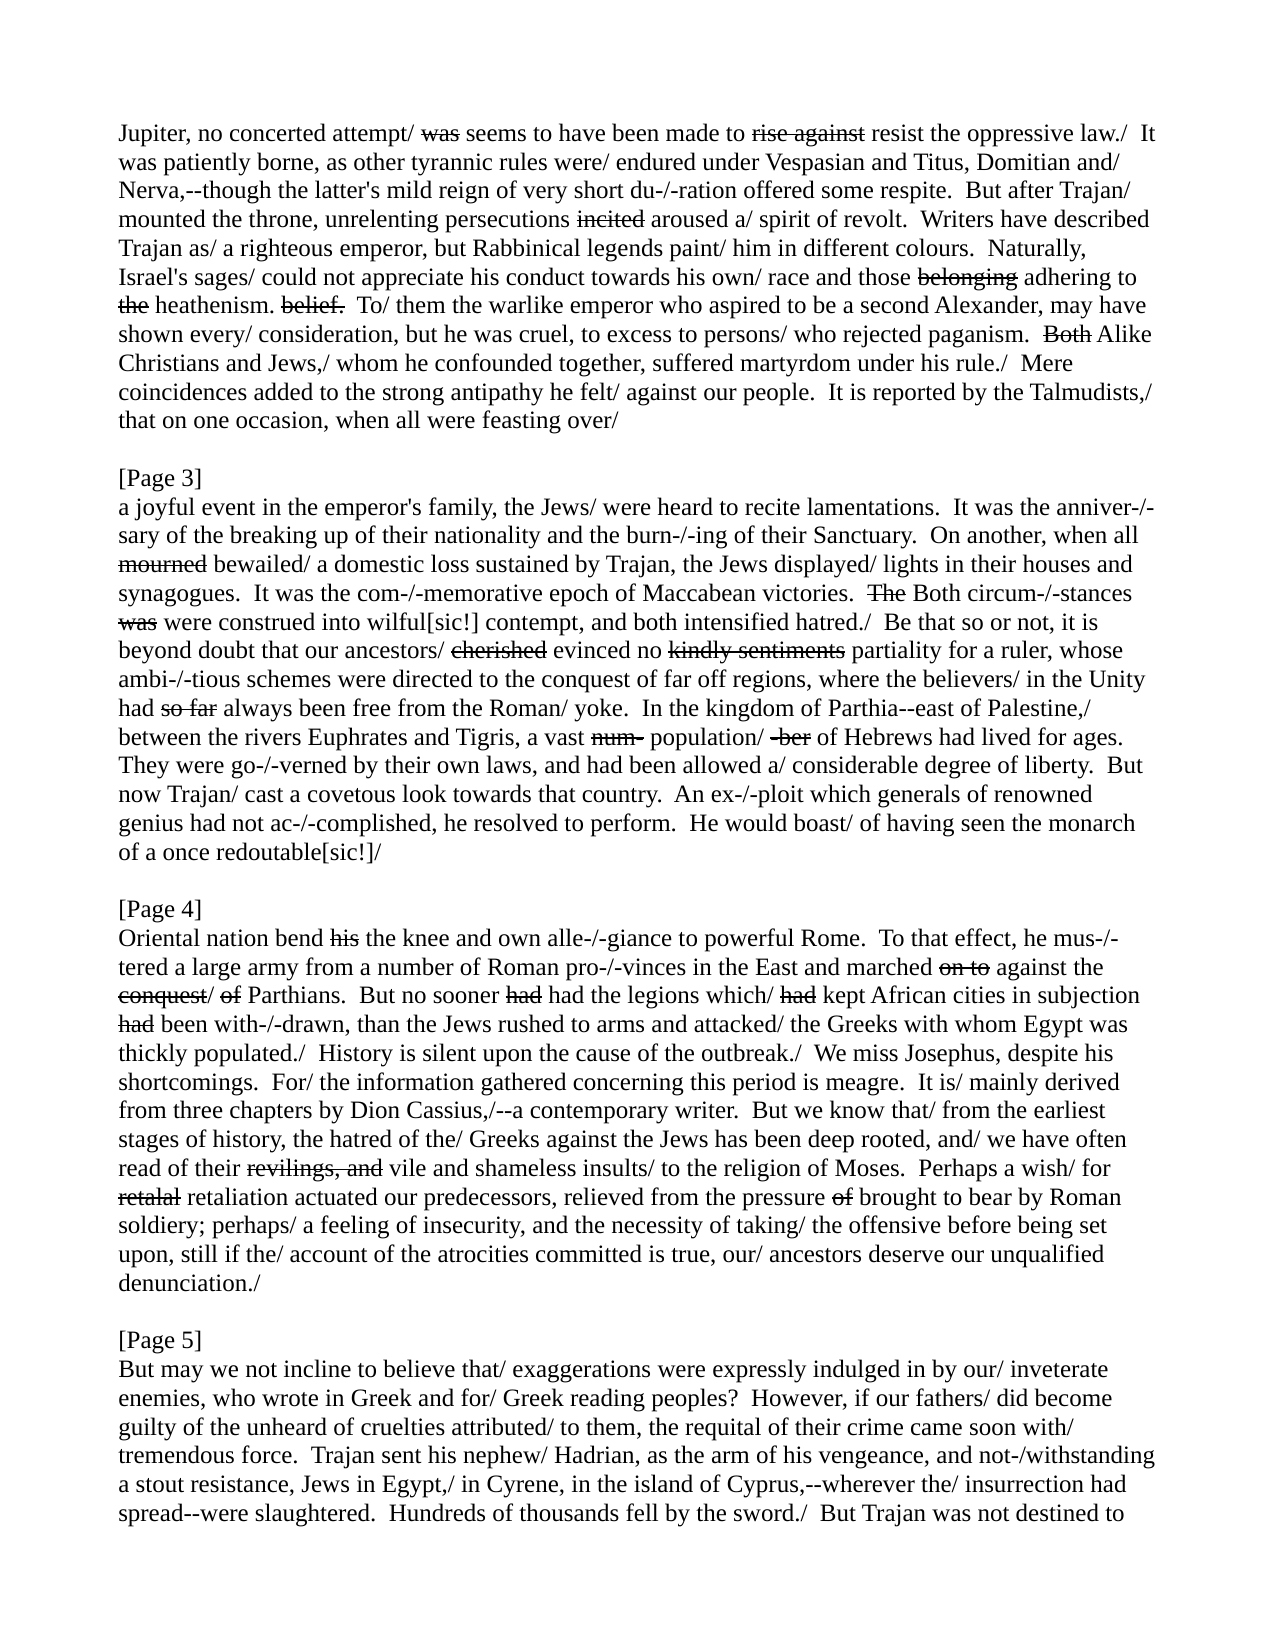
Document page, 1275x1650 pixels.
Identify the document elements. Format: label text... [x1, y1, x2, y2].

text a joyful event in the emperor's family, the Jews/ were heard to recite lamentations. It was the anniver-/-sary of the breaking up of their nationality and the burn-/-ing of their Sanctuary. On another, when all mourned bewailed/ a domestic loss sustained by Trajan, the Jews displayed/ lights in their houses and synagogues. It was the com-/-memorative epoch of Maccabean victories. The Both circum-/-stances was were construed into wilful[sic!] contempt, and both intensified hatred./ Be that so or not, it is beyond doubt that our ancestors/ cherished evinced no kindly sentiments partiality for a ruler, whose ambi-/-tious schemes were directed to the conquest of far off regions, where the believers/ in the Unity had so far always been free from the Roman/ yoke. In the kingdom of Parthia--east of Palestine,/ between the rivers Euphrates and Tigris, a vast num- population/ -ber of Hebrews had lived for ages. They were go-/-verned by their own laws, and had been allowed a/ considerable degree of liberty. But now Trajan/ cast a covetous look towards that country. An ex-/-ploit which generals of renowned genius had not ac-/-complished, he resolved to perform. He would boast/ of having seen the monarch of a once redoutable[sic!]/ [118, 492, 1157, 866]
text [Page 4] [118, 894, 1157, 923]
text [Page 5] [118, 1326, 1157, 1354]
text Oriental nation bend his the knee and own alle-/-giance to powerful Rome. To that effect, he mus-/-tered a large army from a number of Roman pro-/-vinces in the East and marched on to against the conquest/ of Parthians. But no sooner had had the legions which/ had kept African cities in subjection had been with-/-drawn, than the Jews rushed to arms and attacked/ the Greeks with whom Egypt was thickly populated./ History is silent upon the cause of the outbreak./ We miss Josephus, despite his shortcomings. For/ the information gathered concerning this period is meagre. It is/ mainly derived from three chapters by Dion Cassius,/--a contemporary writer. But we know that/ from the earliest stages of history, the hatred of the/ Greeks against the Jews has been deep rooted, and/ we have often read of their revilings, and vile and shameless insults/ to the religion of Moses. Perhaps a wish/ for retalal retaliation actuated our predecessors, relieved from the pressure of brought to bear by Roman soldiery; perhaps/ a feeling of insecurity, and the necessity of taking/ the offensive before being set upon, still if the/ account of the atrocities committed is true, our/ ancestors deserve our unqualified denunciation./ [118, 923, 1157, 1297]
text But may we not incline to believe that/ exaggerations were expressly indulged in by our/ inveterate enemies, who wrote in Greek and for/ Greek reading peoples? However, if our fathers/ did become guilty of the unheard of cruelties attributed/ to them, the requital of their crime came soon with/ tremendous force. Trajan sent his nephew/ Hadrian, as the arm of his vengeance, and not-/withstanding a stout resistance, Jews in Egypt,/ in Cyrene, in the island of Cyprus,--wherever the/ insurrection had spread--were slaughtered. Hundreds of thousands fell by the sword./ But Trajan was not destined to [118, 1354, 1157, 1527]
text [Page 3] [118, 463, 1157, 492]
text Jupiter, no concerted attempt/ was seems to have been made to rise against resist the oppressive law./ It was patiently borne, as other tyrannic rules were/ endured under Vespasian and Titus, Domitian and/ Nerva,--though the latter's mild reign of very short du-/-ration offered some respite. But after Trajan/ mounted the throne, unrelenting persecutions incited aroused a/ spirit of revolt. Writers have described Trajan as/ a righteous emperor, but Rabbinical legends paint/ him in different colours. Naturally, Israel's sages/ could not appreciate his conduct towards his own/ race and those belonging adhering to the heathenism. belief. To/ them the warlike emperor who aspired to be a second Alexander, may have shown every/ consideration, but he was cruel, to excess to persons/ who rejected paganism. Both Alike Christians and Jews,/ whom he confounded together, suffered martyrdom under his rule./ Mere coincidences added to the strong antipathy he felt/ against our people. It is reported by the Talmudists,/ that on one occasion, when all were feasting over/ [118, 118, 1157, 434]
